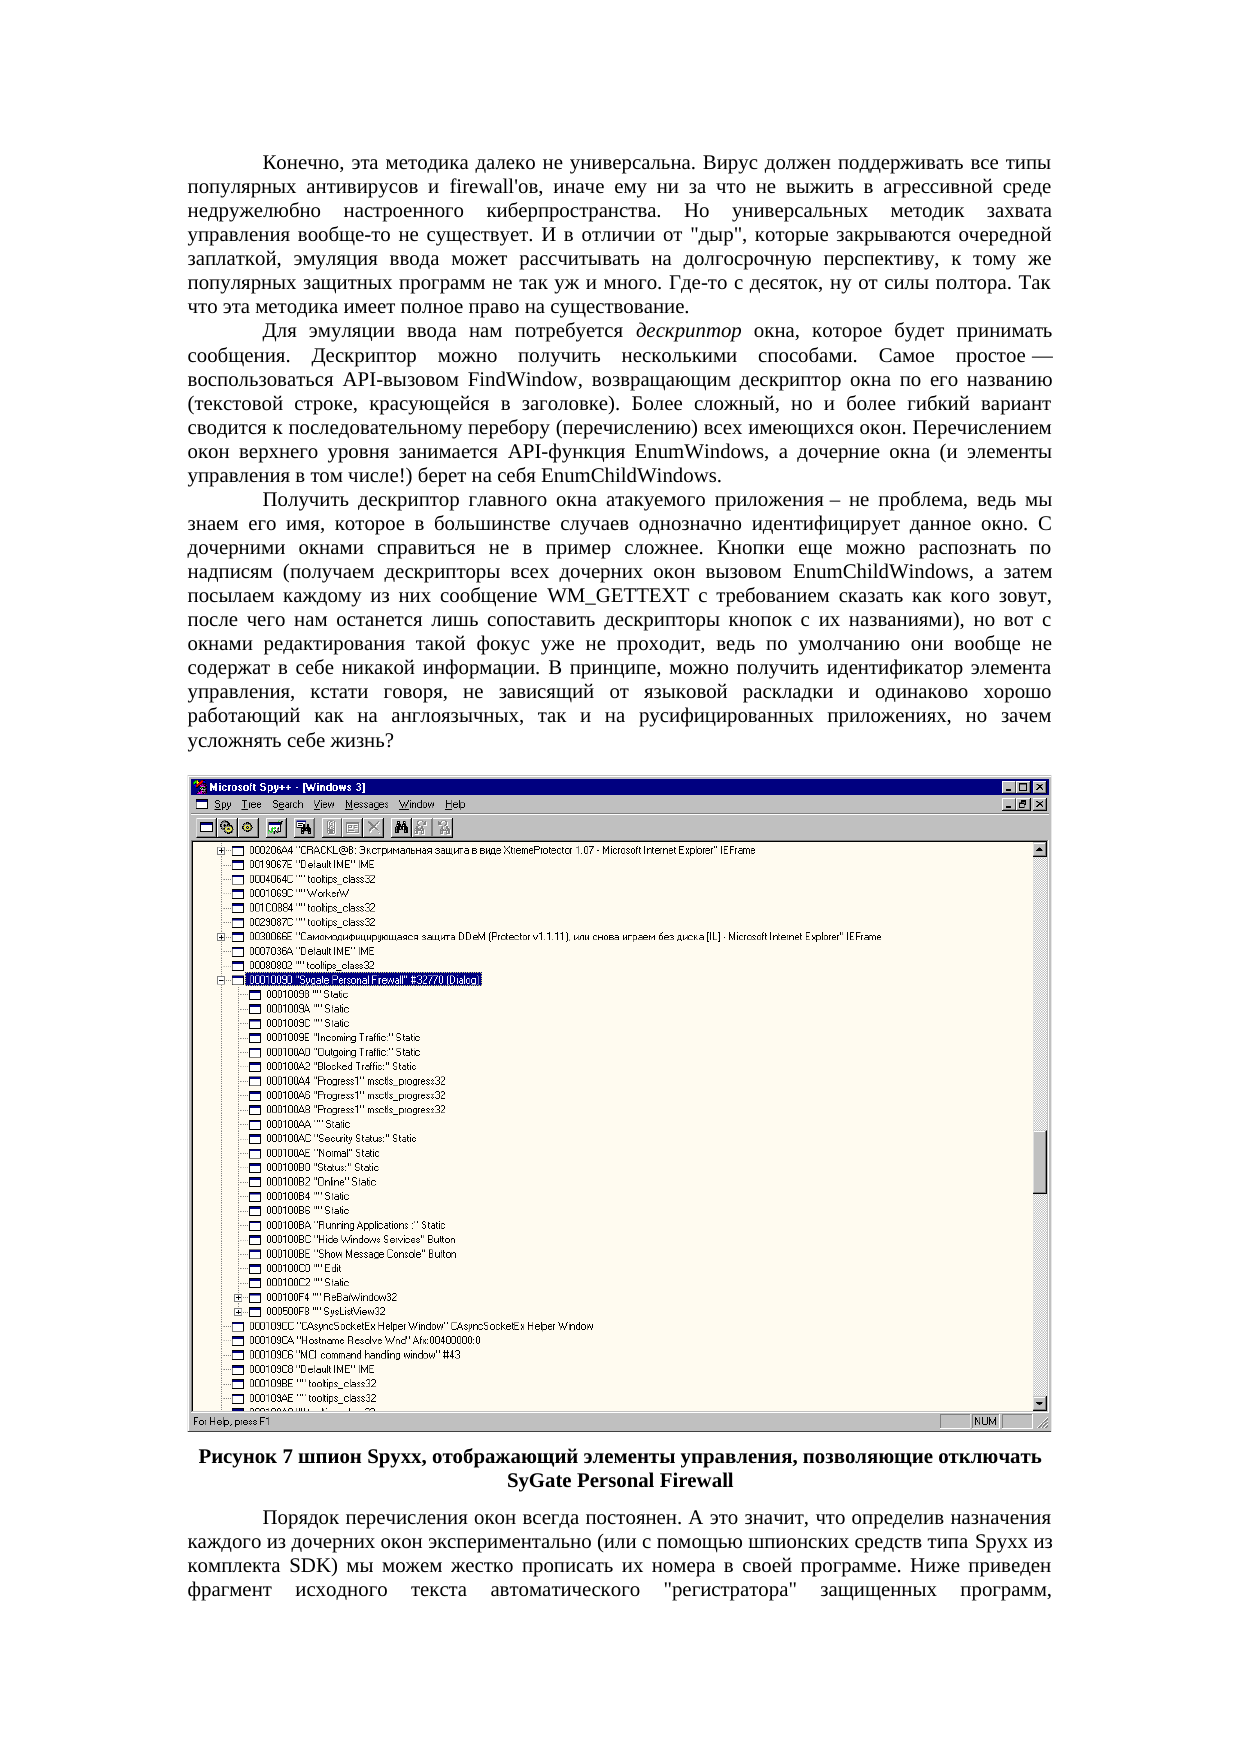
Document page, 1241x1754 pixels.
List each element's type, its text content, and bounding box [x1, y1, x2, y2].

text Порядок перечисления окон всегда постоянен. А это значит, что определив назначения каждого из дочерних окон экспериментально (или с помощью шпионских средств типа Spyxx из комплекта SDK) мы можем жестко прописать их номера в своей программе. Ниже приведен фрагмент исходного текста автоматического "регистратора" защищенных программ, [187, 1505, 1053, 1601]
picture [187, 775, 1052, 1432]
text Получить дескриптор главного окна атакуемого приложения – не проблема, ведь мы знаем его имя, которое в большинстве случаев однозначно идентифицирует данное окно. С дочерними окнами справиться не в пример сложнее. Кнопки еще можно распознать по надписям (получаем дескрипторы всех дочерних окон вызовом EnumChildWindows, а затем посылаем каждому из них сообщение WM_GETTEXT с требованием сказать как кого зовут, после чего нам останется лишь сопоставить дескрипторы кнопок с их названиями), но вот с окнами редактирования такой фокус уже не проходит, ведь по умолчанию они вообще не содержат в себе никакой информации. В принципе, можно получить идентификатор элемента управления, кстати говоря, не зависящий от языковой раскладки и одинаково хорошо работающий как на англоязычных, так и на русифицированных приложениях, но зачем усложнять себе жизнь? [187, 487, 1053, 752]
text Для эмуляции ввода нам потребуется дескриптор окна, которое будет принимать сообщения. Дескриптор можно получить несколькими способами. Самое простое —воспользоваться API-вызовом FindWindow, возвращающим дескриптор окна по его названию (текстовой строке, красующейся в заголовке). Более сложный, но и более гибкий вариант сводится к последовательному перебору (перечислению) всех имеющихся окон. Перечислением окон верхнего уровня занимается API-функция EnumWindows, а дочерние окна (и элементы управления в том числе!) берет на себя EnumChildWindows. [187, 318, 1053, 487]
text Рисунок 7 шпион Spyxx, отображающий элементы управления, позволяющие отключать SyGate Personal Firewall [187, 1444, 1053, 1492]
text Конечно, эта методика далеко не универсальна. Вирус должен поддерживать все типы популярных антивирусов и firewall'ов, иначе ему ни за что не выжить в агрессивной среде недружелюбно настроенного киберпространства. Но универсальных методик захвата управления вообще-то не существует. И в отличии от "дыр", которые закрываются очередной заплаткой, эмуляция ввода может рассчитывать на долгосрочную перспективу, к тому же популярных защитных программ не так уж и много. Где-то с десяток, ну от силы полтора. Так что эта методика имеет полное право на существование. [187, 150, 1053, 318]
